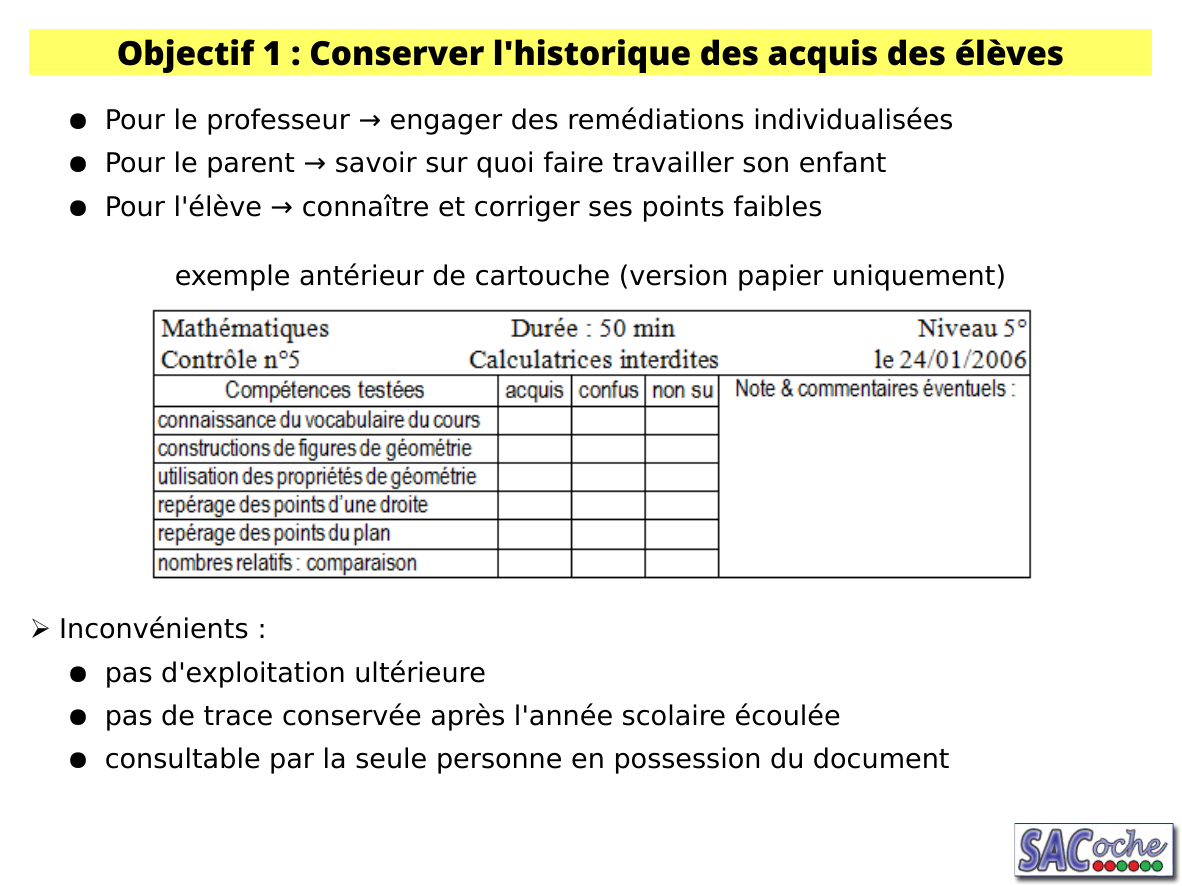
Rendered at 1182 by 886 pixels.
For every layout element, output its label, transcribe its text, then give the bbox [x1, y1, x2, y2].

list Pour l'élève → connaître et corriger ses points faibles [67, 191, 1152, 223]
list Pour le parent → savoir sur quoi faire travailler son enfant [67, 148, 1152, 179]
list consultable par la seule personne en possession du document [67, 743, 1152, 775]
text Objectif 1 : Conserver l'historique des acquis des élèves [29, 29, 1152, 75]
list Pour le professeur → engager des remédiations individualisées [67, 104, 1152, 136]
list pas d'exploitation ultérieure [67, 657, 1152, 688]
picture [147, 304, 1039, 588]
list Inconvénients : [29, 613, 1152, 645]
list pas de trace conservée après l'année scolaire écoulée [67, 700, 1152, 732]
text exemple antérieur de cartouche (version papier uniquement) [29, 261, 1152, 292]
picture [1014, 823, 1182, 886]
